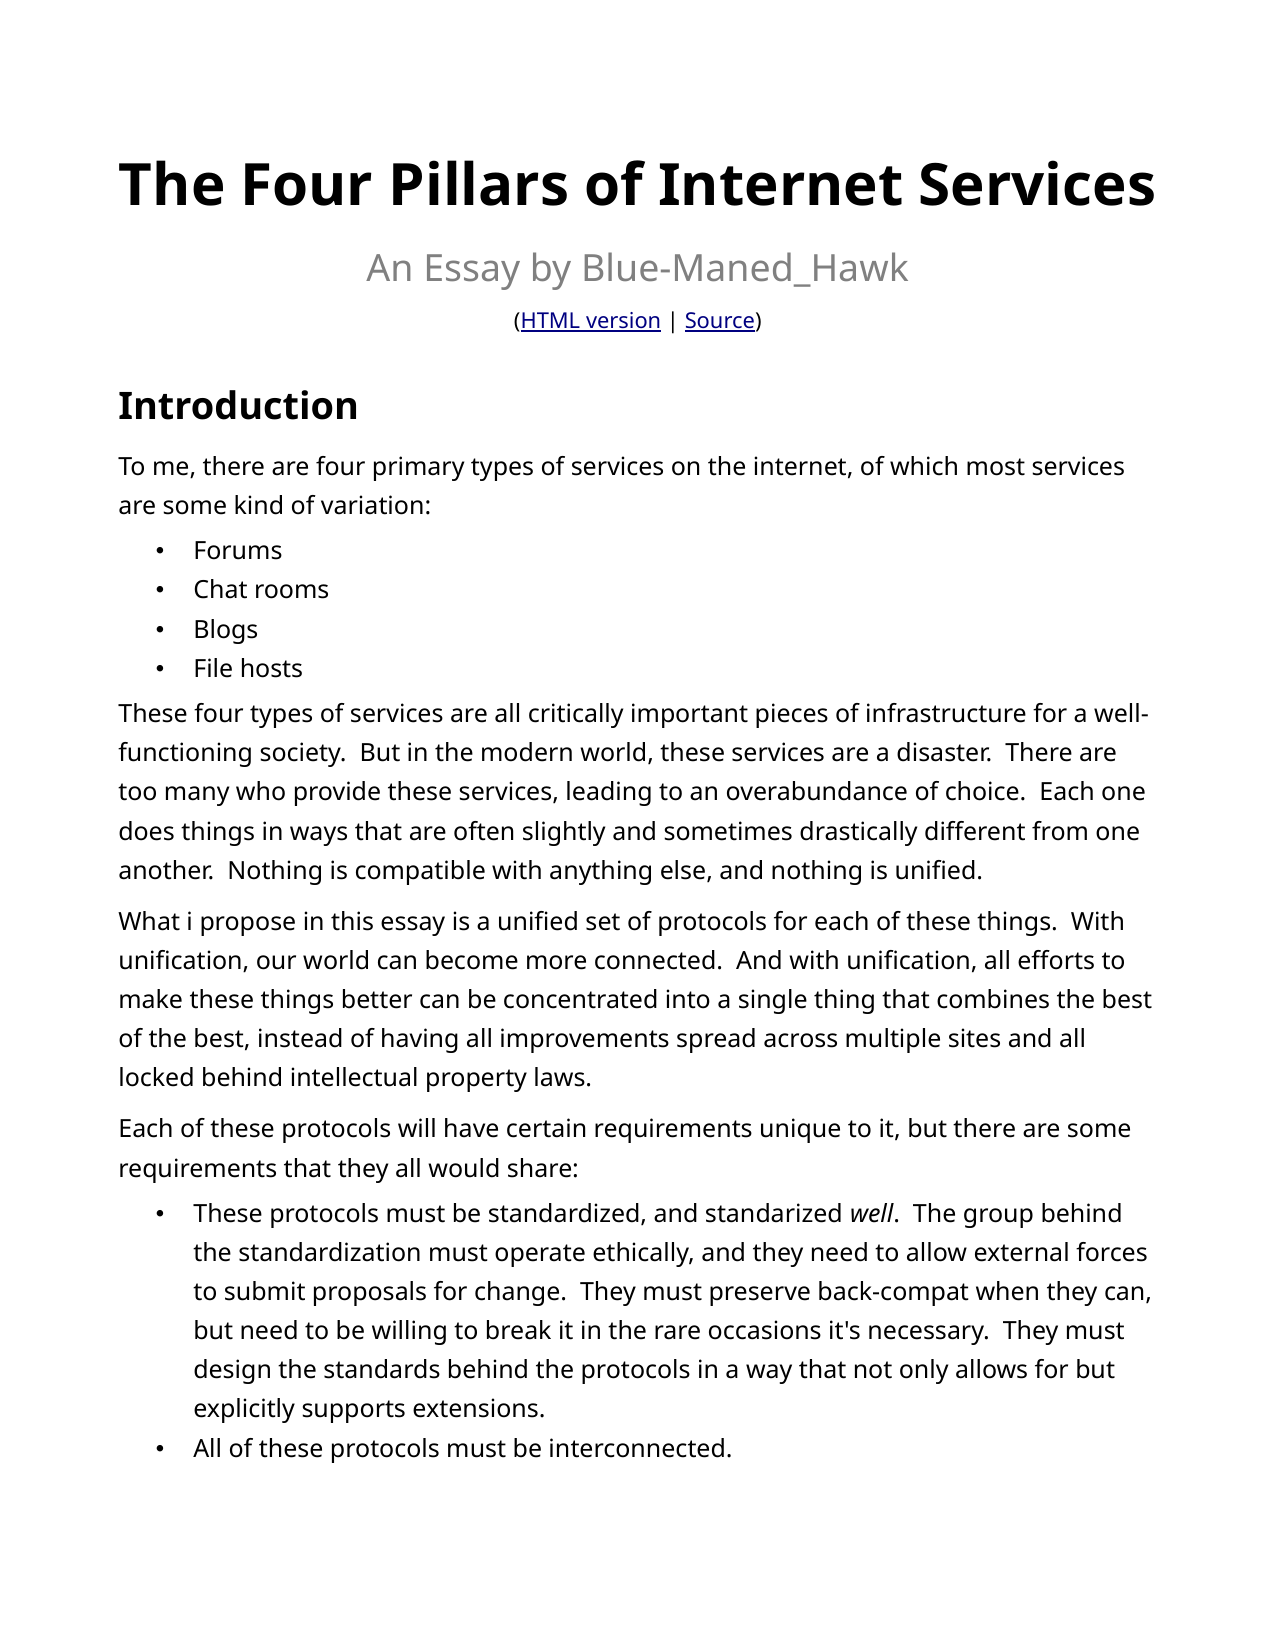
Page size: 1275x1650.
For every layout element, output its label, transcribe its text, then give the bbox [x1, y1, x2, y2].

list Blogs [156, 611, 1157, 645]
text These four types of services are all critically important pieces of infrastructure for a well-functioning society. But in the modern world, these services are a disaster. There are too many who provide these services, leading to an overabundance of choice. Each one does things in ways that are often slightly and sometimes drastically different from one another. Nothing is compatible with anything else, and nothing is unified. [118, 696, 1157, 886]
text What i propose in this essay is a unified set of protocols for each of these things. With unification, our world can become more connected. And with unification, all efforts to make these things better can be concentrated into a single thing that combines the best of the best, instead of having all improvements spread across multiple sites and all locked behind intellectual property laws. [118, 903, 1157, 1094]
text To me, there are four primary types of services on the internet, of which most services are some kind of variation: [118, 449, 1157, 522]
list These protocols must be standardized, and standarized well. The group behind the standardization must operate ethically, and they need to allow external forces to submit proposals for change. They must preserve back-compat when they can, but need to be willing to break it in the rare occasions it's necessary. They must design the standards behind the protocols in a way that not only allows for but explicitly supports extensions. [156, 1195, 1157, 1425]
list All of these protocols must be interconnected. [156, 1430, 1157, 1464]
list File hosts [156, 651, 1157, 684]
title The Four Pillars of Internet Services [118, 143, 1157, 223]
text Each of these protocols will have certain requirements unique to it, but there are some requirements that they all would share: [118, 1111, 1157, 1184]
list Chat rooms [156, 572, 1157, 606]
subtitle An Essay by Blue-Maned_Hawk [118, 241, 1157, 292]
text (HTML version | Source) [118, 305, 1157, 335]
list Forums [156, 533, 1157, 567]
subtitle Introduction [118, 379, 1157, 430]
